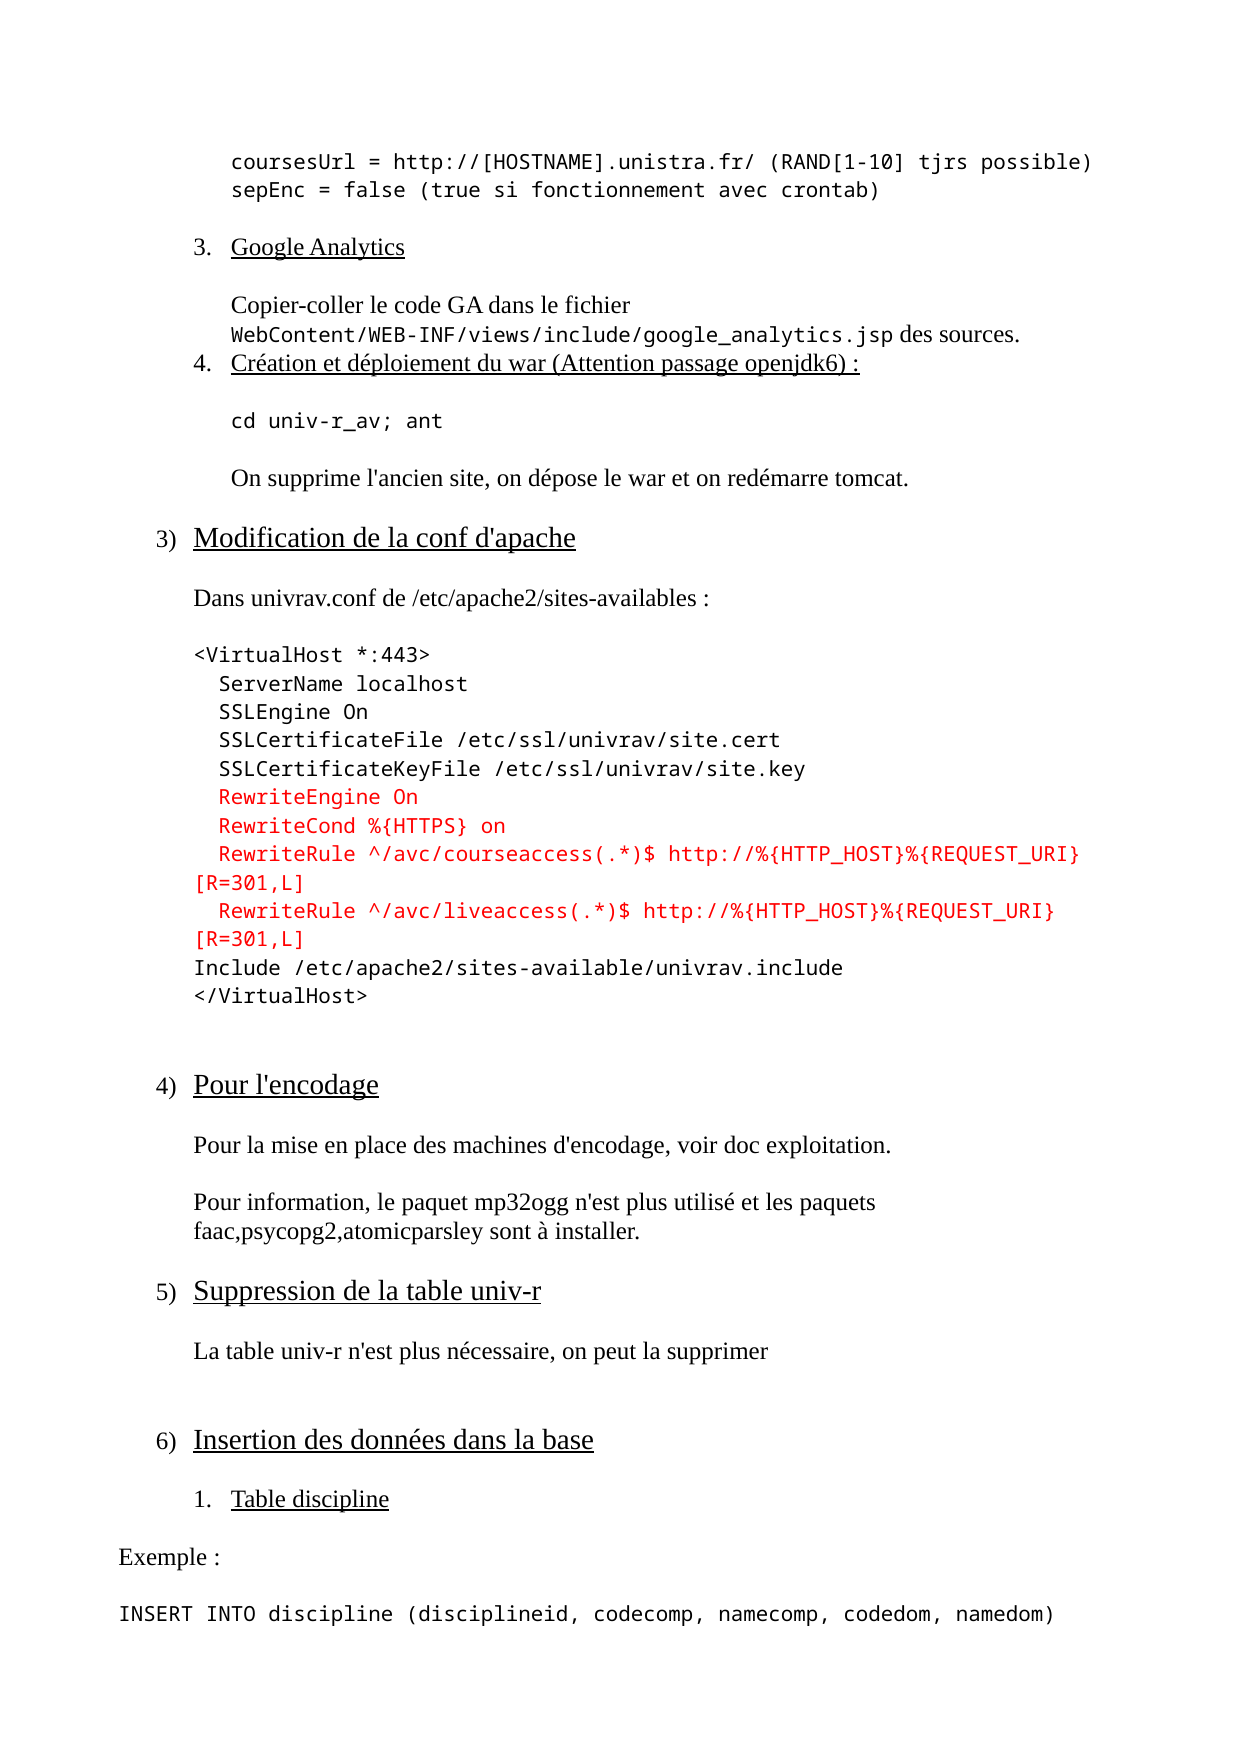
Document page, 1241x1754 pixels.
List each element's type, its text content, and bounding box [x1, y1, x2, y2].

list SSLCertificateFile /etc/ssl/univrav/site.cert [156, 726, 1122, 754]
text Exemple : [118, 1542, 1122, 1571]
list RewriteCond %{HTTPS} on [156, 811, 1122, 839]
text INSERT INTO discipline (disciplineid, codecomp, namecomp, codedom, namedom) [118, 1599, 1122, 1628]
list Include /etc/apache2/sites-available/univrav.include [156, 953, 1122, 981]
list SSLCertificateKeyFile /etc/ssl/univrav/site.key [156, 754, 1122, 782]
list SSLEngine On [156, 697, 1122, 726]
list RewriteRule ^/avc/courseaccess(.*)$ http://%{HTTP_HOST}%{REQUEST_URI} [R=301,L] [156, 839, 1122, 896]
list Google Analytics Copier-coller le code GA dans le fichier WebContent/WEB-INF/views/include/google_analytics.jsp des sources. [193, 232, 1122, 348]
list Insertion des données dans la base [156, 1422, 1122, 1484]
list Création et déploiement du war (Attention passage openjdk6) : cd univ-r_av; ant On supprime l'ancien site, on dépose le war et on redémarre tomcat. [193, 348, 1122, 520]
list coursesUrl = http://[HOSTNAME].unistra.fr/ (RAND[1-10] tjrs possible) sepEnc = false (true si fonctionnement avec crontab) [193, 118, 1122, 232]
list </VirtualHost> [156, 981, 1122, 1067]
list RewriteRule ^/avc/liveaccess(.*)$ http://%{HTTP_HOST}%{REQUEST_URI} [R=301,L] [156, 896, 1122, 953]
list Table discipline [193, 1484, 1122, 1542]
list Modification de la conf d'apache Dans univrav.conf de /etc/apache2/sites-availables : <VirtualHost *:443> [156, 520, 1122, 669]
list Suppression de la table univ-r La table univ-r n'est plus nécessaire, on peut la supprimer [156, 1273, 1122, 1422]
list Pour l'encodage Pour la mise en place des machines d'encodage, voir doc exploitation. Pour information, le paquet mp32ogg n'est plus utilisé et les paquets faac,psycopg2,atomicparsley sont à installer. [156, 1067, 1122, 1273]
list RewriteEngine On [156, 782, 1122, 811]
list ServerName localhost [156, 669, 1122, 697]
